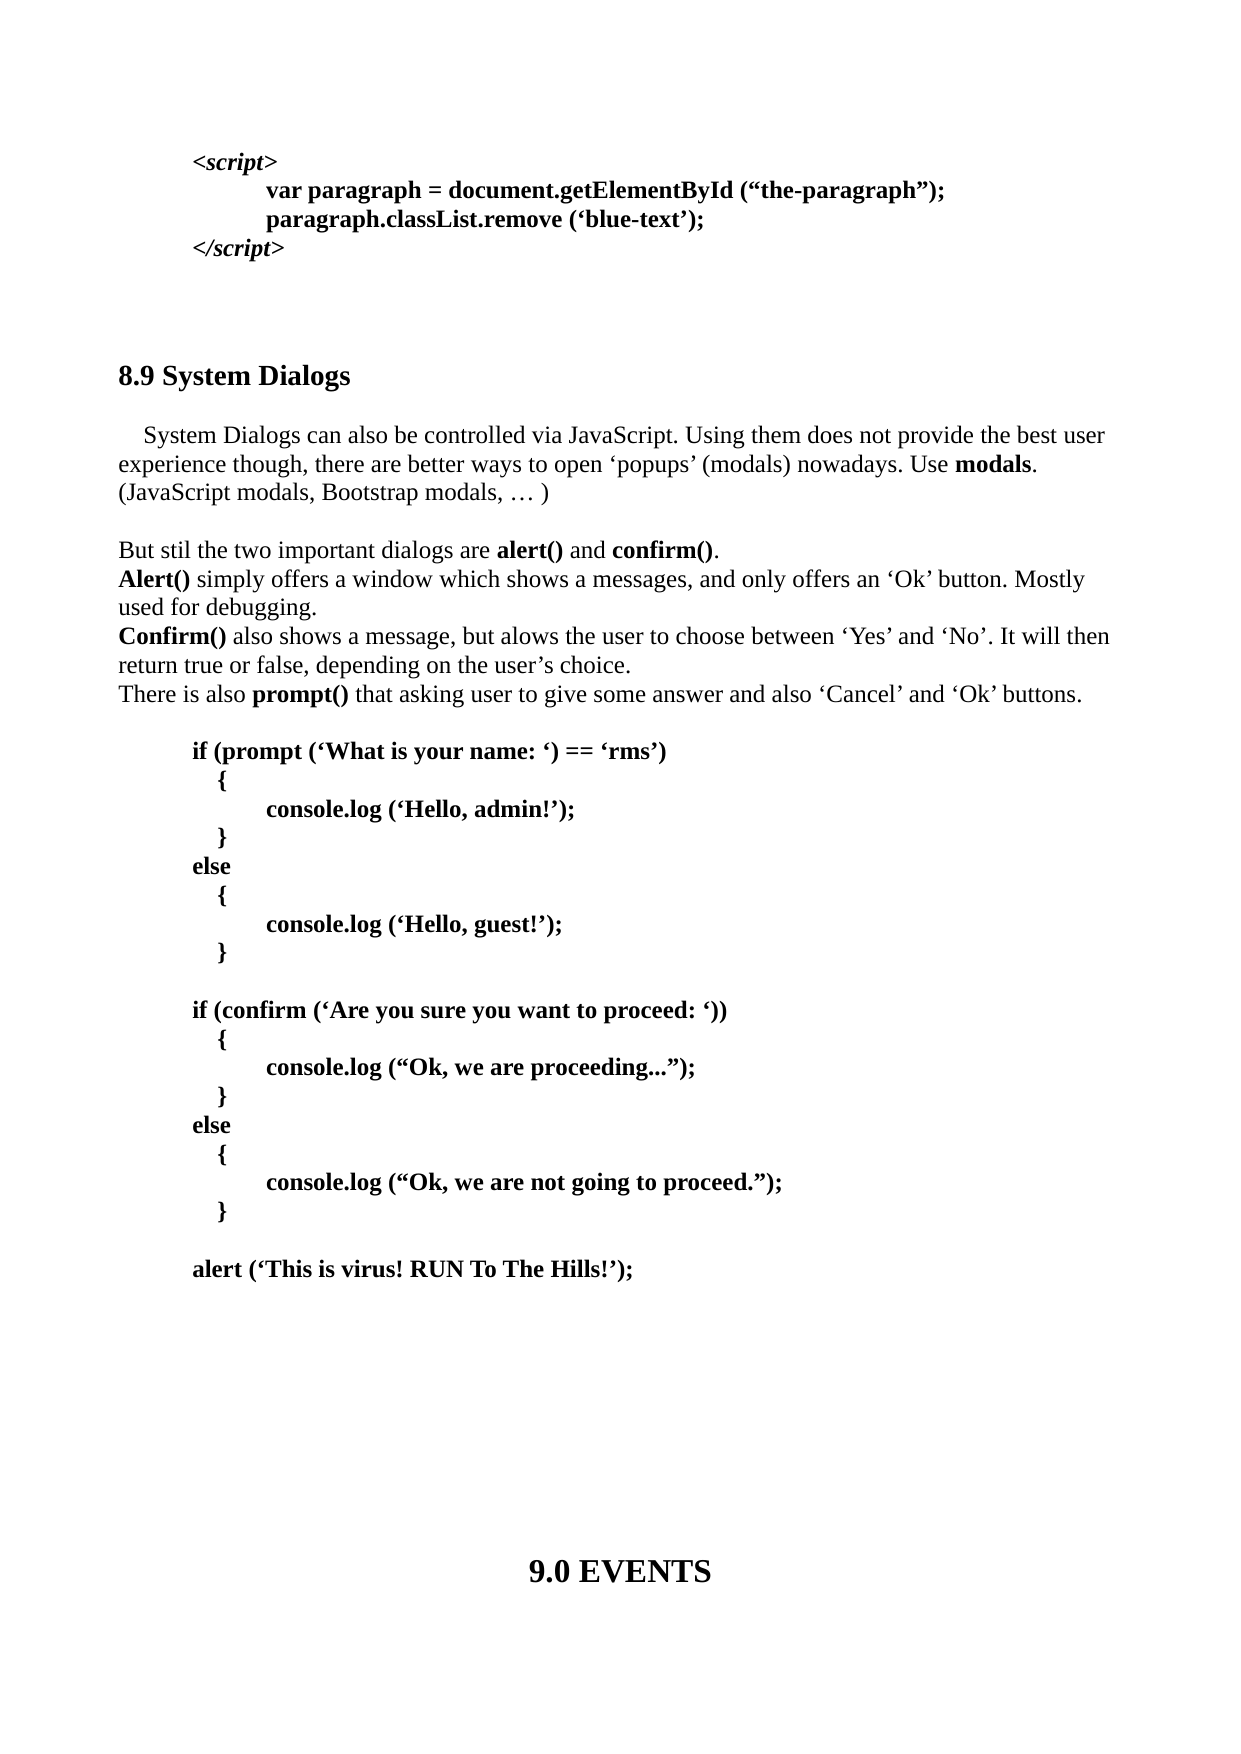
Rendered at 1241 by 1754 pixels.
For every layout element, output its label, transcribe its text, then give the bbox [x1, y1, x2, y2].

text console.log (“Ok, we are not going to proceed.”); [118, 1167, 1122, 1196]
text 8.9 System Dialogs [118, 358, 1122, 391]
text There is also prompt() that asking user to give some answer and also ‘Cancel’ and ‘Ok’ buttons. [118, 679, 1122, 707]
text else [118, 851, 1122, 880]
text if (confirm (‘Are you sure you want to proceed: ‘)) [118, 995, 1122, 1024]
text </script> [118, 233, 1122, 262]
text <script> [118, 147, 1122, 176]
text else [118, 1110, 1122, 1139]
text 9.0 EVENTS [118, 1551, 1122, 1589]
text System Dialogs can also be controlled via JavaScript. Using them does not provide the best user experience though, there are better ways to open ‘popups’ (modals) nowadays. Use modals. [118, 420, 1122, 477]
text { [118, 1024, 1122, 1052]
text { [118, 1139, 1122, 1167]
text Alert() simply offers a window which shows a messages, and only offers an ‘Ok’ button. Mostly used for debugging. [118, 564, 1122, 621]
text alert (‘This is virus! RUN To The Hills!’); [118, 1254, 1122, 1282]
text } [118, 822, 1122, 851]
text Confirm() also shows a message, but alows the user to choose between ‘Yes’ and ‘No’. It will then return true or false, depending on the user’s choice. [118, 621, 1122, 679]
text } [118, 1196, 1122, 1225]
text } [118, 937, 1122, 966]
text { [118, 880, 1122, 909]
text paragraph.classList.remove (‘blue-text’); [118, 204, 1122, 233]
text console.log (‘Hello, admin!’); [118, 794, 1122, 822]
text var paragraph = document.getElementById (“the-paragraph”); [118, 176, 1122, 204]
text { [118, 765, 1122, 794]
text But stil the two important dialogs are alert() and confirm(). [118, 535, 1122, 564]
text } [118, 1081, 1122, 1110]
text if (prompt (‘What is your name: ‘) == ‘rms’) [118, 736, 1122, 765]
text (JavaScript modals, Bootstrap modals, … ) [118, 477, 1122, 506]
text console.log (‘Hello, guest!’); [118, 909, 1122, 937]
text console.log (“Ok, we are proceeding...”); [118, 1052, 1122, 1081]
